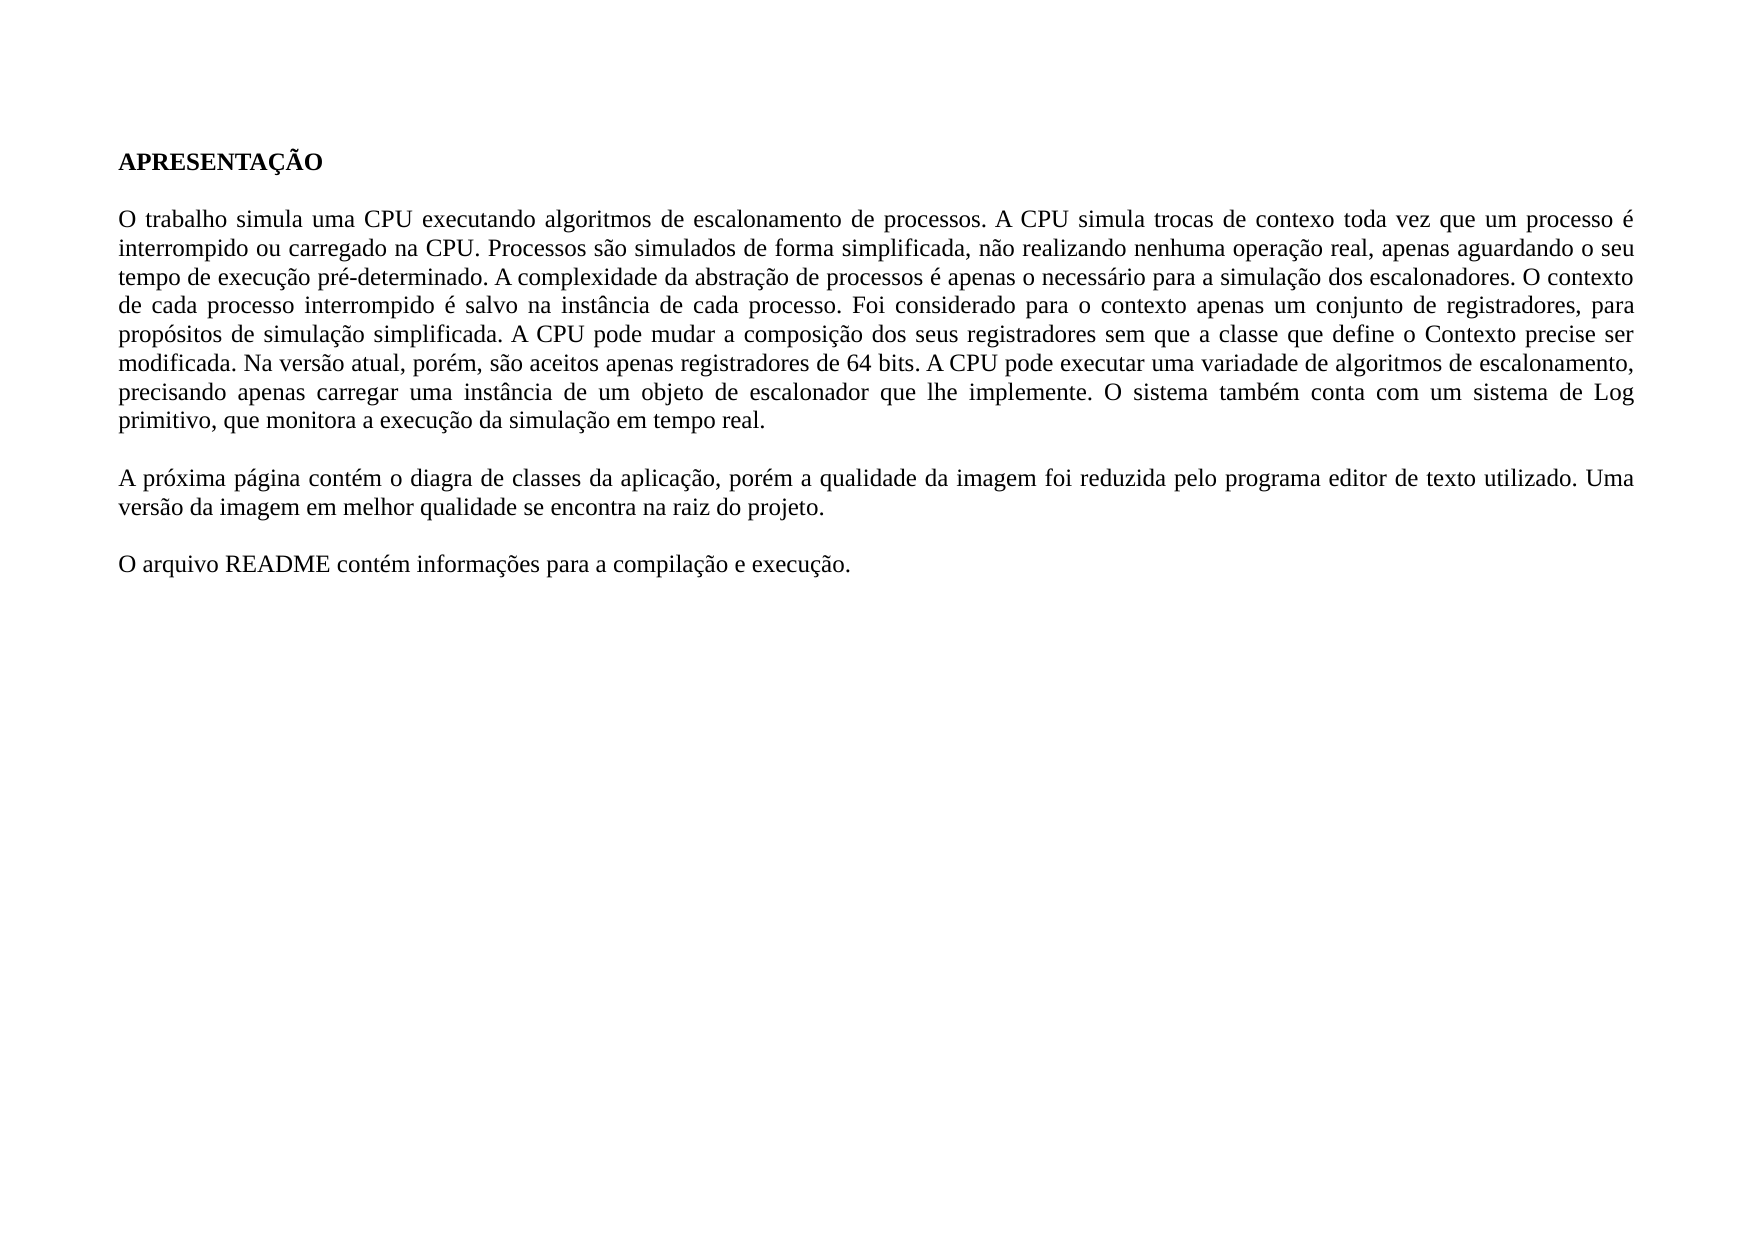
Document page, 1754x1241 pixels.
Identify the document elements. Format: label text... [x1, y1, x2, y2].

text O arquivo README contém informações para a compilação e execução. [118, 549, 1636, 578]
text APRESENTAÇÃO [118, 147, 1636, 176]
text O trabalho simula uma CPU executando algoritmos de escalonamento de processos. A CPU simula trocas de contexo toda vez que um processo é interrompido ou carregado na CPU. Processos são simulados de forma simplificada, não realizando nenhuma operação real, apenas aguardando o seu tempo de execução pré-determinado. A complexidade da abstração de processos é apenas o necessário para a simulação dos escalonadores. O contexto de cada processo interrompido é salvo na instância de cada processo. Foi considerado para o contexto apenas um conjunto de registradores, para propósitos de simulação simplificada. A CPU pode mudar a composição dos seus registradores sem que a classe que define o Contexto precise ser modificada. Na versão atual, porém, são aceitos apenas registradores de 64 bits. A CPU pode executar uma variadade de algoritmos de escalonamento, precisando apenas carregar uma instância de um objeto de escalonador que lhe implemente. O sistema também conta com um sistema de Log primitivo, que monitora a execução da simulação em tempo real. [118, 204, 1636, 434]
text A próxima página contém o diagra de classes da aplicação, porém a qualidade da imagem foi reduzida pelo programa editor de texto utilizado. Uma versão da imagem em melhor qualidade se encontra na raiz do projeto. [118, 463, 1636, 521]
